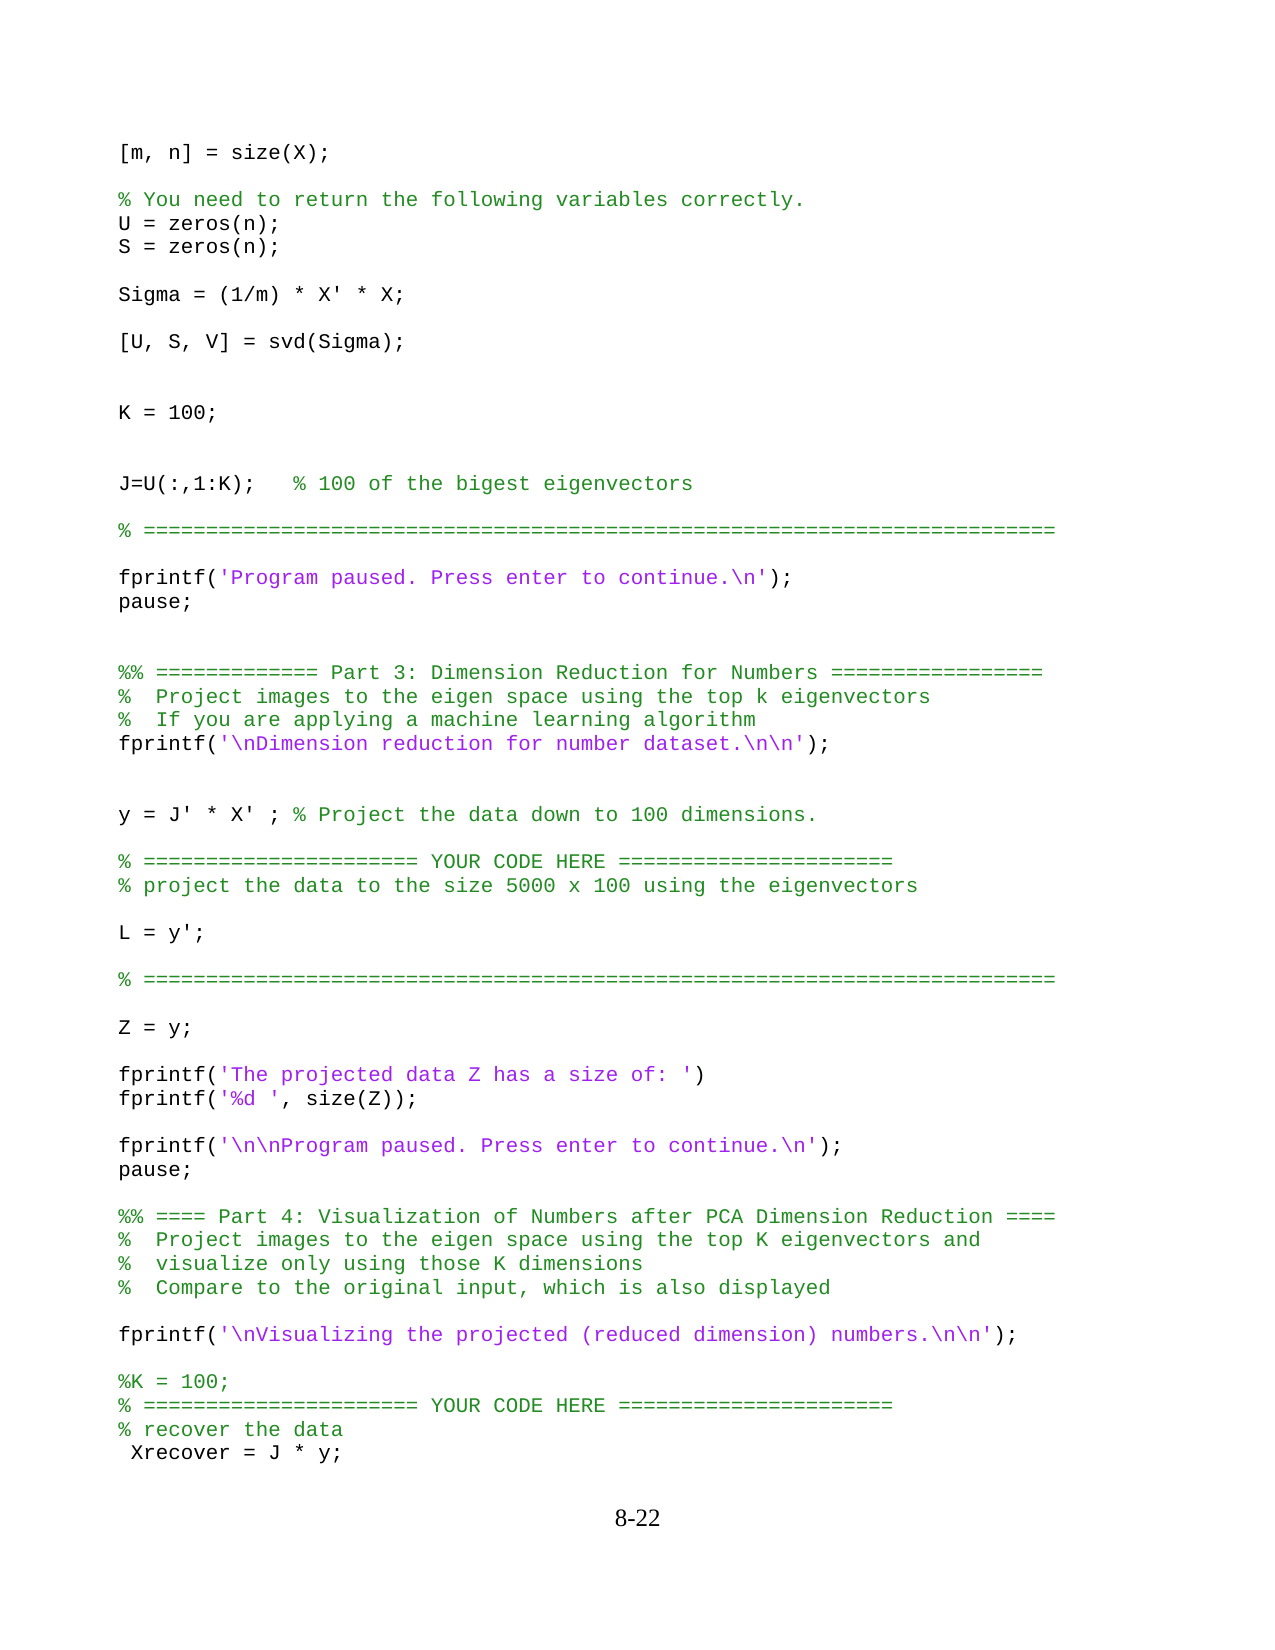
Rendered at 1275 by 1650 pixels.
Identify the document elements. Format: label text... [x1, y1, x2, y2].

text % visualize only using those K dimensions [118, 1253, 1157, 1277]
text fprintf('\nVisualizing the projected (reduced dimension) numbers.\n\n'); [118, 1324, 1157, 1348]
text pause; [118, 591, 1157, 615]
text % recover the data [118, 1419, 1157, 1442]
text U = zeros(n); [118, 213, 1157, 236]
text fprintf('\n\nProgram paused. Press enter to continue.\n'); [118, 1135, 1157, 1158]
text S = zeros(n); [118, 236, 1157, 260]
text K = 100; [118, 402, 1157, 426]
text J=U(:,1:K); % 100 of the bigest eigenvectors [118, 473, 1157, 496]
text % If you are applying a machine learning algorithm [118, 709, 1157, 733]
text fprintf('%d ', size(Z)); [118, 1088, 1157, 1111]
text %% ============= Part 3: Dimension Reduction for Numbers ================= [118, 662, 1157, 686]
text Xrecover = J * y; [118, 1442, 1157, 1466]
text L = y'; [118, 922, 1157, 946]
text Sigma = (1/m) * X' * X; [118, 284, 1157, 307]
text %K = 100; [118, 1371, 1157, 1395]
text pause; [118, 1158, 1157, 1182]
text % ====================== YOUR CODE HERE ====================== [118, 1395, 1157, 1419]
text fprintf('Program paused. Press enter to continue.\n'); [118, 567, 1157, 591]
text % Project images to the eigen space using the top k eigenvectors [118, 686, 1157, 709]
text % ========================================================================= [118, 969, 1157, 993]
text fprintf('The projected data Z has a size of: ') [118, 1064, 1157, 1088]
text % ========================================================================= [118, 520, 1157, 544]
text % ====================== YOUR CODE HERE ====================== [118, 851, 1157, 875]
text % Compare to the original input, which is also displayed [118, 1277, 1157, 1300]
text %% ==== Part 4: Visualization of Numbers after PCA Dimension Reduction ==== [118, 1206, 1157, 1229]
text Z = y; [118, 1017, 1157, 1040]
text [U, S, V] = svd(Sigma); [118, 331, 1157, 354]
text [m, n] = size(X); [118, 142, 1157, 165]
text fprintf('\nDimension reduction for number dataset.\n\n'); [118, 733, 1157, 757]
text % Project images to the eigen space using the top K eigenvectors and [118, 1229, 1157, 1253]
text % You need to return the following variables correctly. [118, 189, 1157, 213]
text % project the data to the size 5000 x 100 using the eigenvectors [118, 875, 1157, 898]
text y = J' * X' ; % Project the data down to 100 dimensions. [118, 804, 1157, 827]
